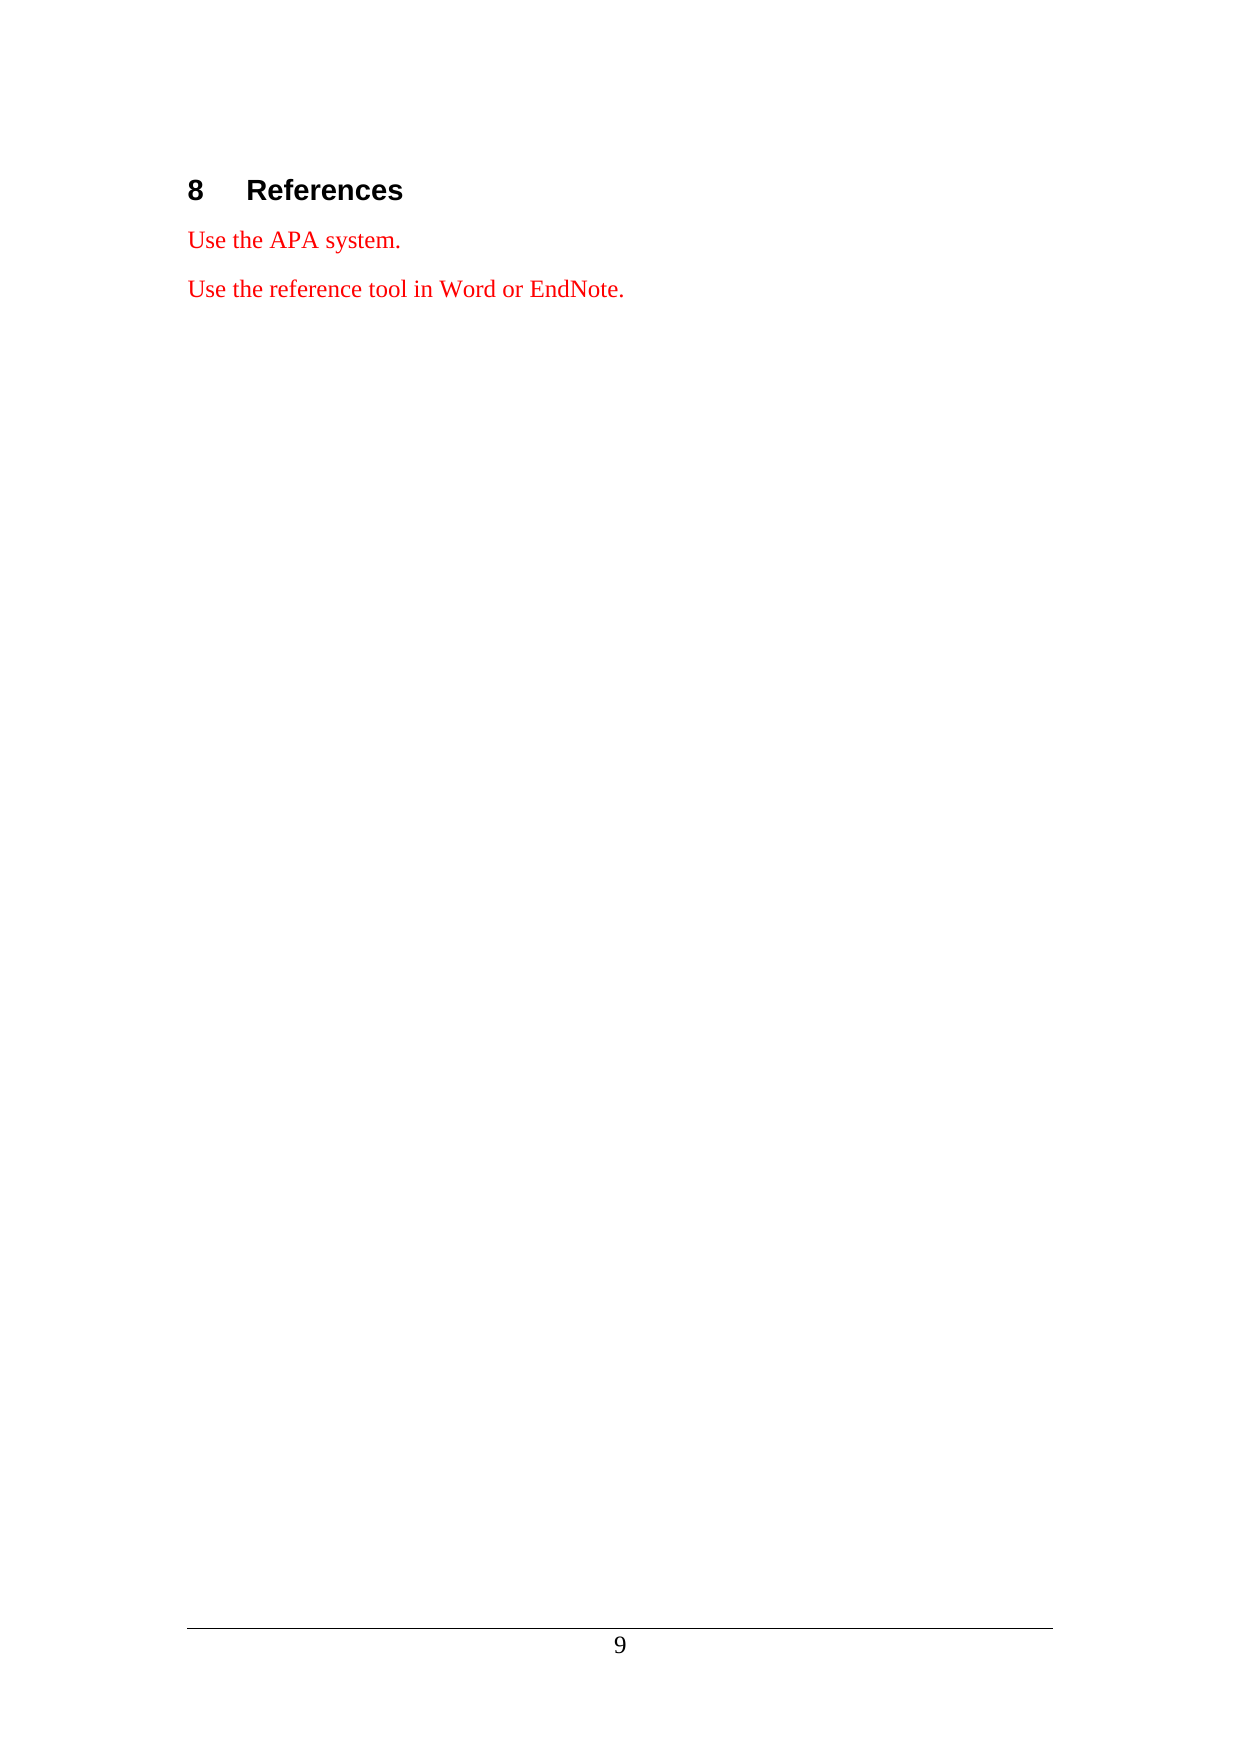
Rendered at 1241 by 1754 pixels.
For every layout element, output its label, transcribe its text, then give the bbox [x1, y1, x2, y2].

text Use the APA system. [187, 226, 1053, 254]
text Use the reference tool in Word or EndNote. [187, 274, 1053, 303]
subtitle References [187, 173, 1053, 206]
